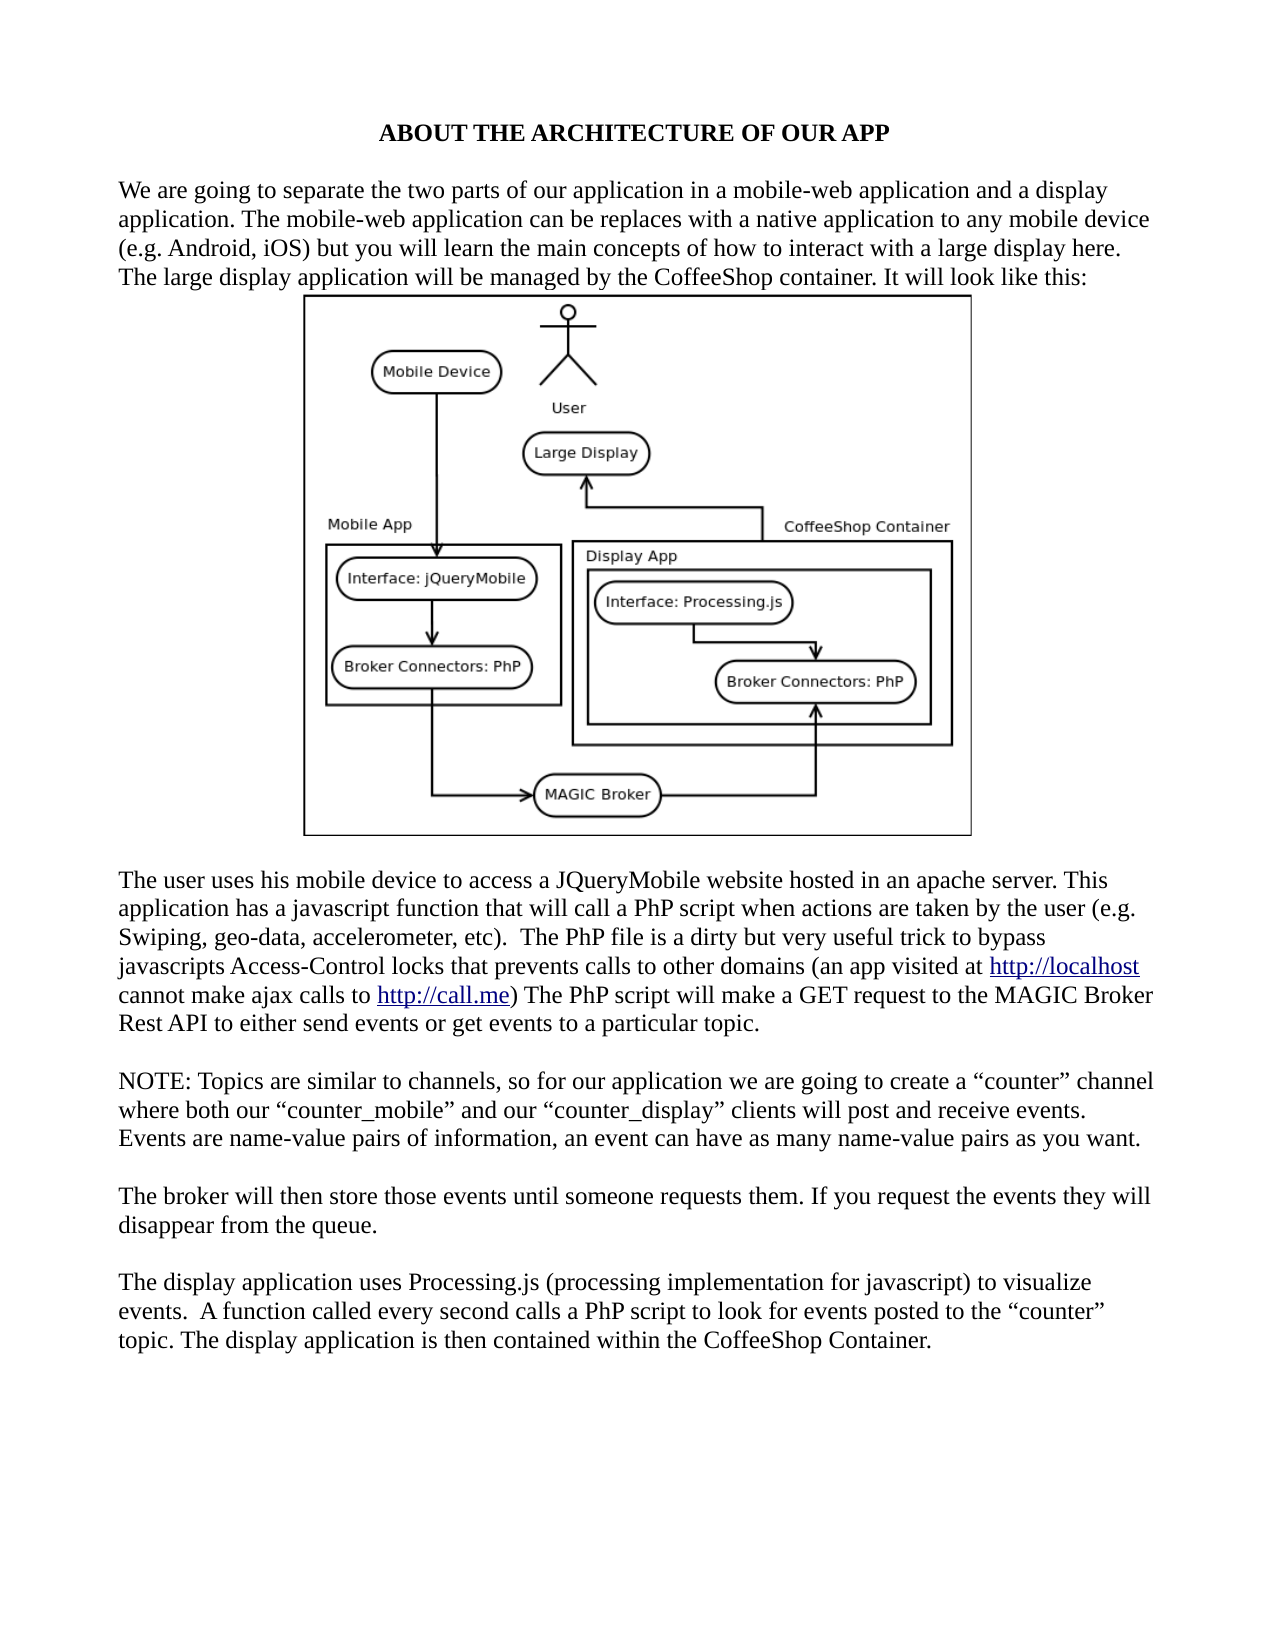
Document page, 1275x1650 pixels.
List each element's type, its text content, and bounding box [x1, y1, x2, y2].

text We are going to separate the two parts of our application in a mobile-web application and a display application. The mobile-web application can be replaces with a native application to any mobile device (e.g. Android, iOS) but you will learn the main concepts of how to interact with a large display here. The large display application will be managed by the CoffeeShop container. It will look like this: [118, 176, 1157, 291]
text The user uses his mobile device to access a JQueryMobile website hosted in an apache server. This application has a javascript function that will call a PhP script when actions are taken by the user (e.g. Swiping, geo-data, accelerometer, etc). The PhP file is a dirty but very useful trick to bypass javascripts Access-Control locks that prevents calls to other domains (an app visited at http://localhost cannot make ajax calls to http://call.me) The PhP script will make a GET request to the MAGIC Broker Rest API to either send events or get events to a particular topic. [118, 865, 1157, 1037]
picture [303, 290, 972, 836]
text The broker will then store those events until someone requests them. If you request the events they will disappear from the queue. [118, 1181, 1157, 1238]
text ABOUT THE ARCHITECTURE OF OUR APP [118, 118, 1157, 147]
text The display application uses Processing.js (processing implementation for javascript) to visualize events. A function called every second calls a PhP script to look for events posted to the “counter” topic. The display application is then contained within the CoffeeShop Container. [118, 1267, 1157, 1353]
text NOTE: Topics are similar to channels, so for our application we are going to create a “counter” channel where both our “counter_mobile” and our “counter_display” clients will post and receive events. Events are name-value pairs of information, an event can have as many name-value pairs as you want. [118, 1066, 1157, 1152]
